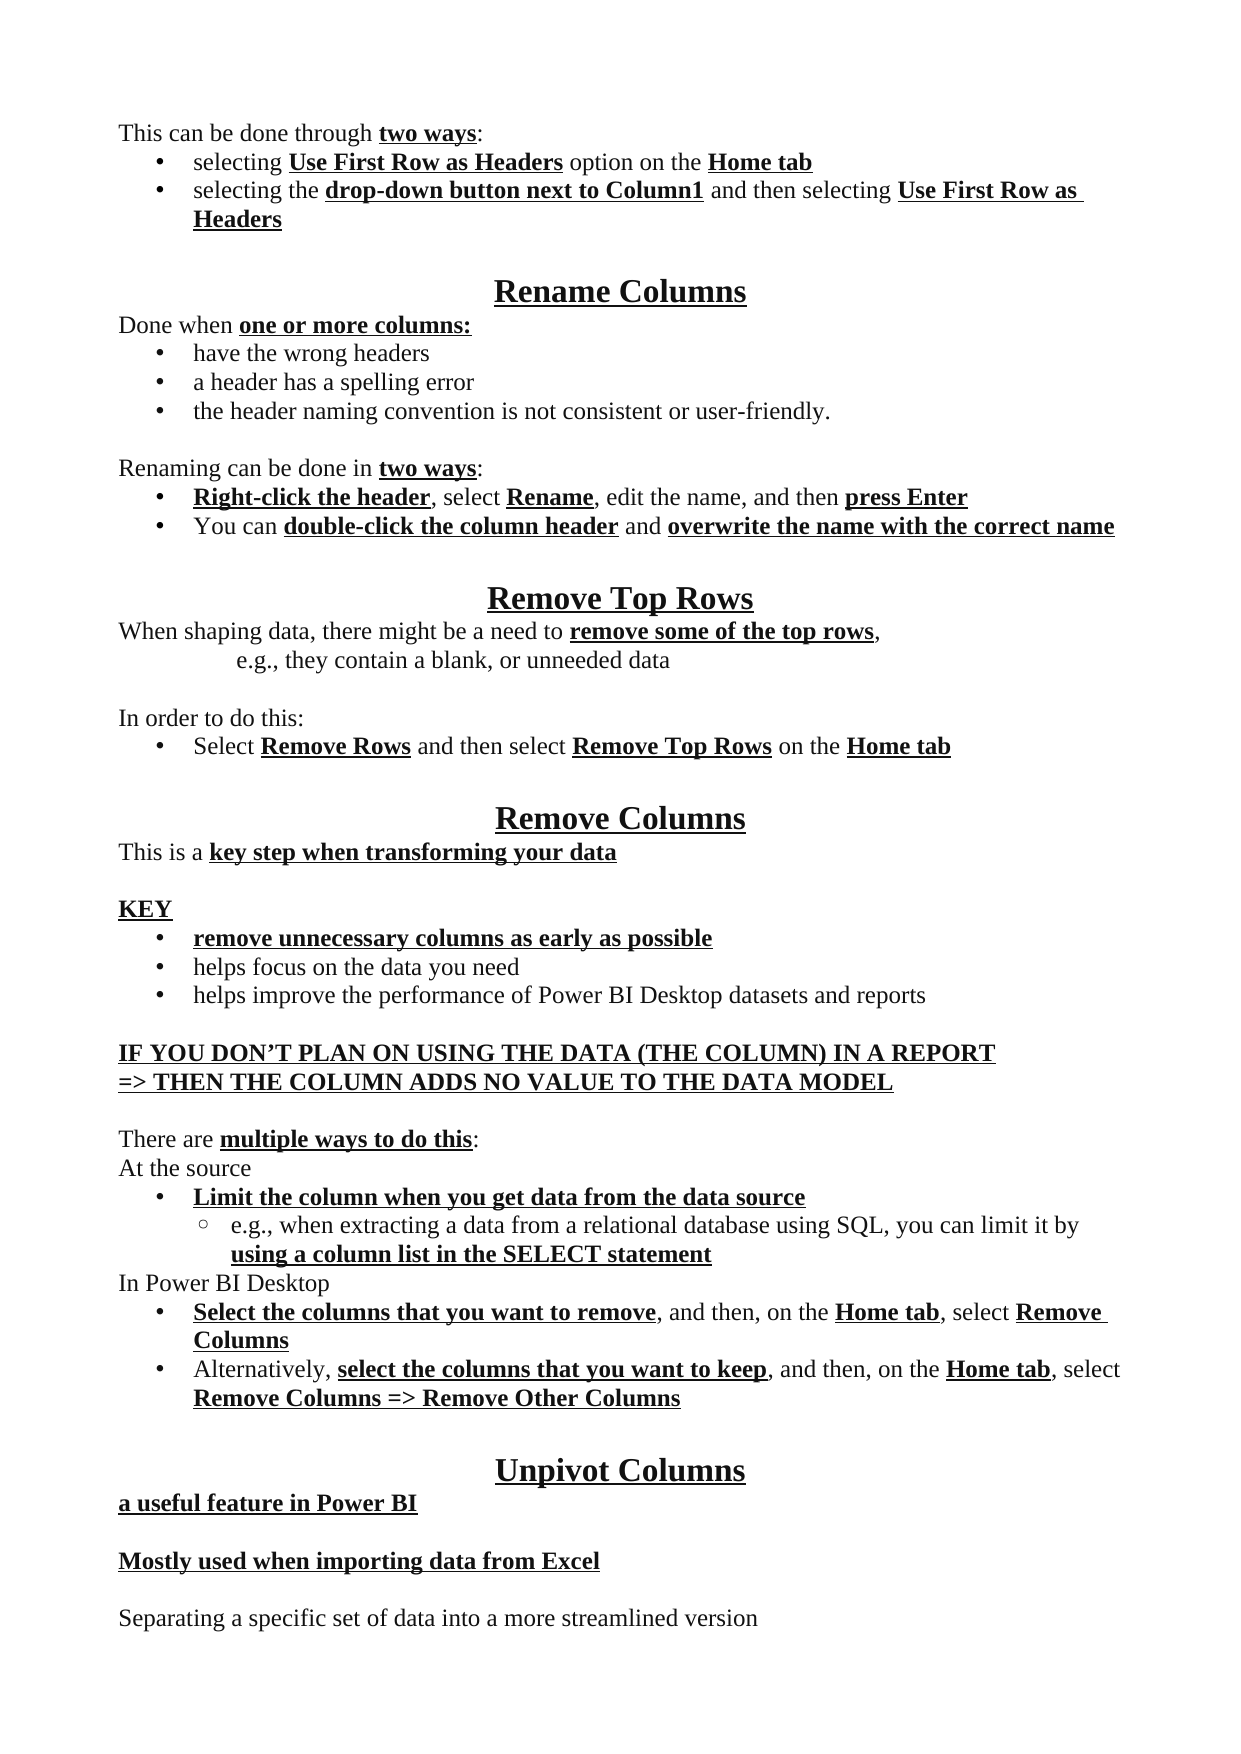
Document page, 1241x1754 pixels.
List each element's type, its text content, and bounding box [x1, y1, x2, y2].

text Rename Columns [118, 271, 1122, 310]
list selecting Use First Row as Headers option on the Home tab [156, 147, 1122, 176]
list Limit the column when you get data from the data source [156, 1182, 1122, 1211]
text This can be done through two ways: [118, 118, 1122, 147]
list Alternatively, select the columns that you want to keep, and then, on the Home tab, select Remove Columns => Remove Other Columns [156, 1354, 1122, 1412]
text IF YOU DON’T PLAN ON USING THE DATA (THE COLUMN) IN A REPORT [118, 1038, 1122, 1067]
text There are multiple ways to do this: [118, 1124, 1122, 1153]
list helps focus on the data you need [156, 952, 1122, 981]
text a useful feature in Power BI [118, 1488, 1122, 1517]
text Remove Top Rows [118, 578, 1122, 616]
list You can double-click the column header and overwrite the name with the correct name [156, 511, 1122, 540]
text => THEN THE COLUMN ADDS NO VALUE TO THE DATA MODEL [118, 1067, 1122, 1096]
text This is a key step when transforming your data [118, 837, 1122, 866]
text e.g., they contain a blank, or unneeded data [118, 645, 1122, 674]
text When shaping data, there might be a need to remove some of the top rows, [118, 616, 1122, 645]
text Remove Columns [118, 798, 1122, 837]
text KEY [118, 894, 1122, 923]
text Mostly used when importing data from Excel [118, 1546, 1122, 1575]
text In Power BI Desktop [118, 1268, 1122, 1297]
list Right-click the header, select Rename, edit the name, and then press Enter [156, 482, 1122, 511]
list e.g., when extracting a data from a relational database using SQL, you can limit it by using a column list in the SELECT statement [193, 1211, 1122, 1268]
list remove unnecessary columns as early as possible [156, 923, 1122, 952]
list Select Remove Rows and then select Remove Top Rows on the Home tab [156, 731, 1122, 760]
list selecting the drop-down button next to Column1 and then selecting Use First Row as Headers [156, 176, 1122, 233]
text Separating a specific set of data into a more streamlined version [118, 1603, 1122, 1632]
list have the wrong headers [156, 338, 1122, 367]
text Renaming can be done in two ways: [118, 453, 1122, 482]
list the header naming convention is not consistent or user-friendly. [156, 396, 1122, 425]
text Done when one or more columns: [118, 310, 1122, 338]
text At the source [118, 1153, 1122, 1182]
list helps improve the performance of Power BI Desktop datasets and reports [156, 981, 1122, 1009]
text Unpivot Columns [118, 1450, 1122, 1488]
list a header has a spelling error [156, 367, 1122, 396]
list Select the columns that you want to remove, and then, on the Home tab, select Remove Columns [156, 1297, 1122, 1354]
text In order to do this: [118, 703, 1122, 731]
